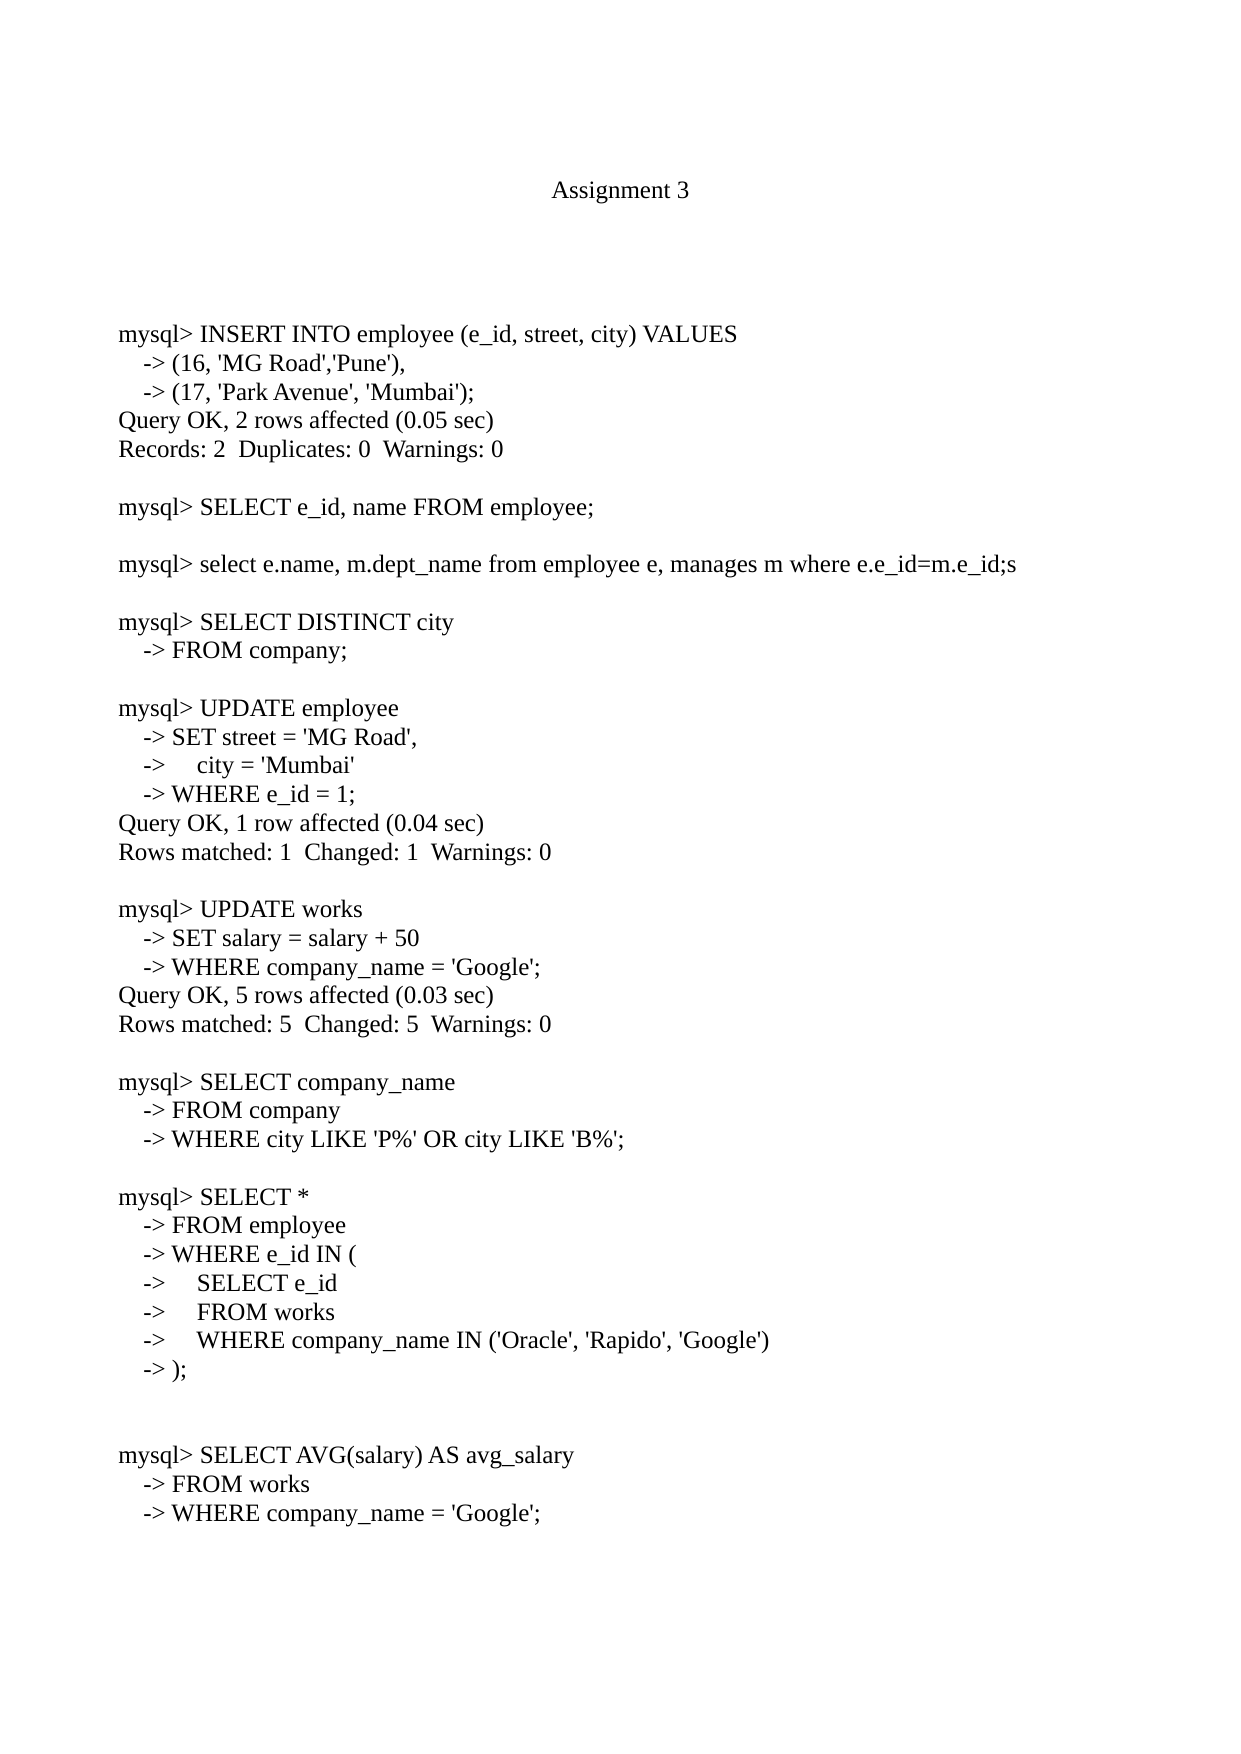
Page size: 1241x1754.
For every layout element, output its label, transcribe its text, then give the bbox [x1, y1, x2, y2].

text mysql> UPDATE employee [118, 693, 1122, 722]
text -> WHERE city LIKE 'P%' OR city LIKE 'B%'; [118, 1124, 1122, 1153]
text Query OK, 1 row affected (0.04 sec) [118, 808, 1122, 837]
text -> WHERE e_id IN ( [118, 1239, 1122, 1268]
text Records: 2 Duplicates: 0 Warnings: 0 [118, 434, 1122, 463]
text -> WHERE e_id = 1; [118, 779, 1122, 808]
text mysql> SELECT * [118, 1182, 1122, 1211]
text -> FROM company; [118, 636, 1122, 664]
text -> FROM works [118, 1469, 1122, 1498]
text mysql> SELECT company_name [118, 1067, 1122, 1096]
text mysql> UPDATE works [118, 894, 1122, 923]
text Query OK, 5 rows affected (0.03 sec) [118, 981, 1122, 1009]
text -> SET salary = salary + 50 [118, 923, 1122, 952]
text -> SELECT e_id [118, 1268, 1122, 1297]
text Rows matched: 5 Changed: 5 Warnings: 0 [118, 1009, 1122, 1038]
text -> (16, 'MG Road','Pune'), [118, 348, 1122, 377]
text -> FROM works [118, 1297, 1122, 1326]
text -> FROM company [118, 1096, 1122, 1124]
text -> city = 'Mumbai' [118, 751, 1122, 779]
text Rows matched: 1 Changed: 1 Warnings: 0 [118, 837, 1122, 866]
text -> SET street = 'MG Road', [118, 722, 1122, 751]
text -> WHERE company_name = 'Google'; [118, 1498, 1122, 1527]
text -> FROM employee [118, 1211, 1122, 1239]
text mysql> SELECT e_id, name FROM employee; [118, 492, 1122, 521]
text Assignment 3 [118, 176, 1122, 204]
text -> WHERE company_name IN ('Oracle', 'Rapido', 'Google') [118, 1326, 1122, 1354]
text -> ); [118, 1354, 1122, 1383]
text mysql> INSERT INTO employee (e_id, street, city) VALUES [118, 319, 1122, 348]
text mysql> SELECT DISTINCT city [118, 607, 1122, 636]
text Query OK, 2 rows affected (0.05 sec) [118, 406, 1122, 434]
text mysql> select e.name, m.dept_name from employee e, manages m where e.e_id=m.e_id;s [118, 549, 1122, 578]
text -> WHERE company_name = 'Google'; [118, 952, 1122, 981]
text mysql> SELECT AVG(salary) AS avg_salary [118, 1441, 1122, 1469]
text -> (17, 'Park Avenue', 'Mumbai'); [118, 377, 1122, 406]
